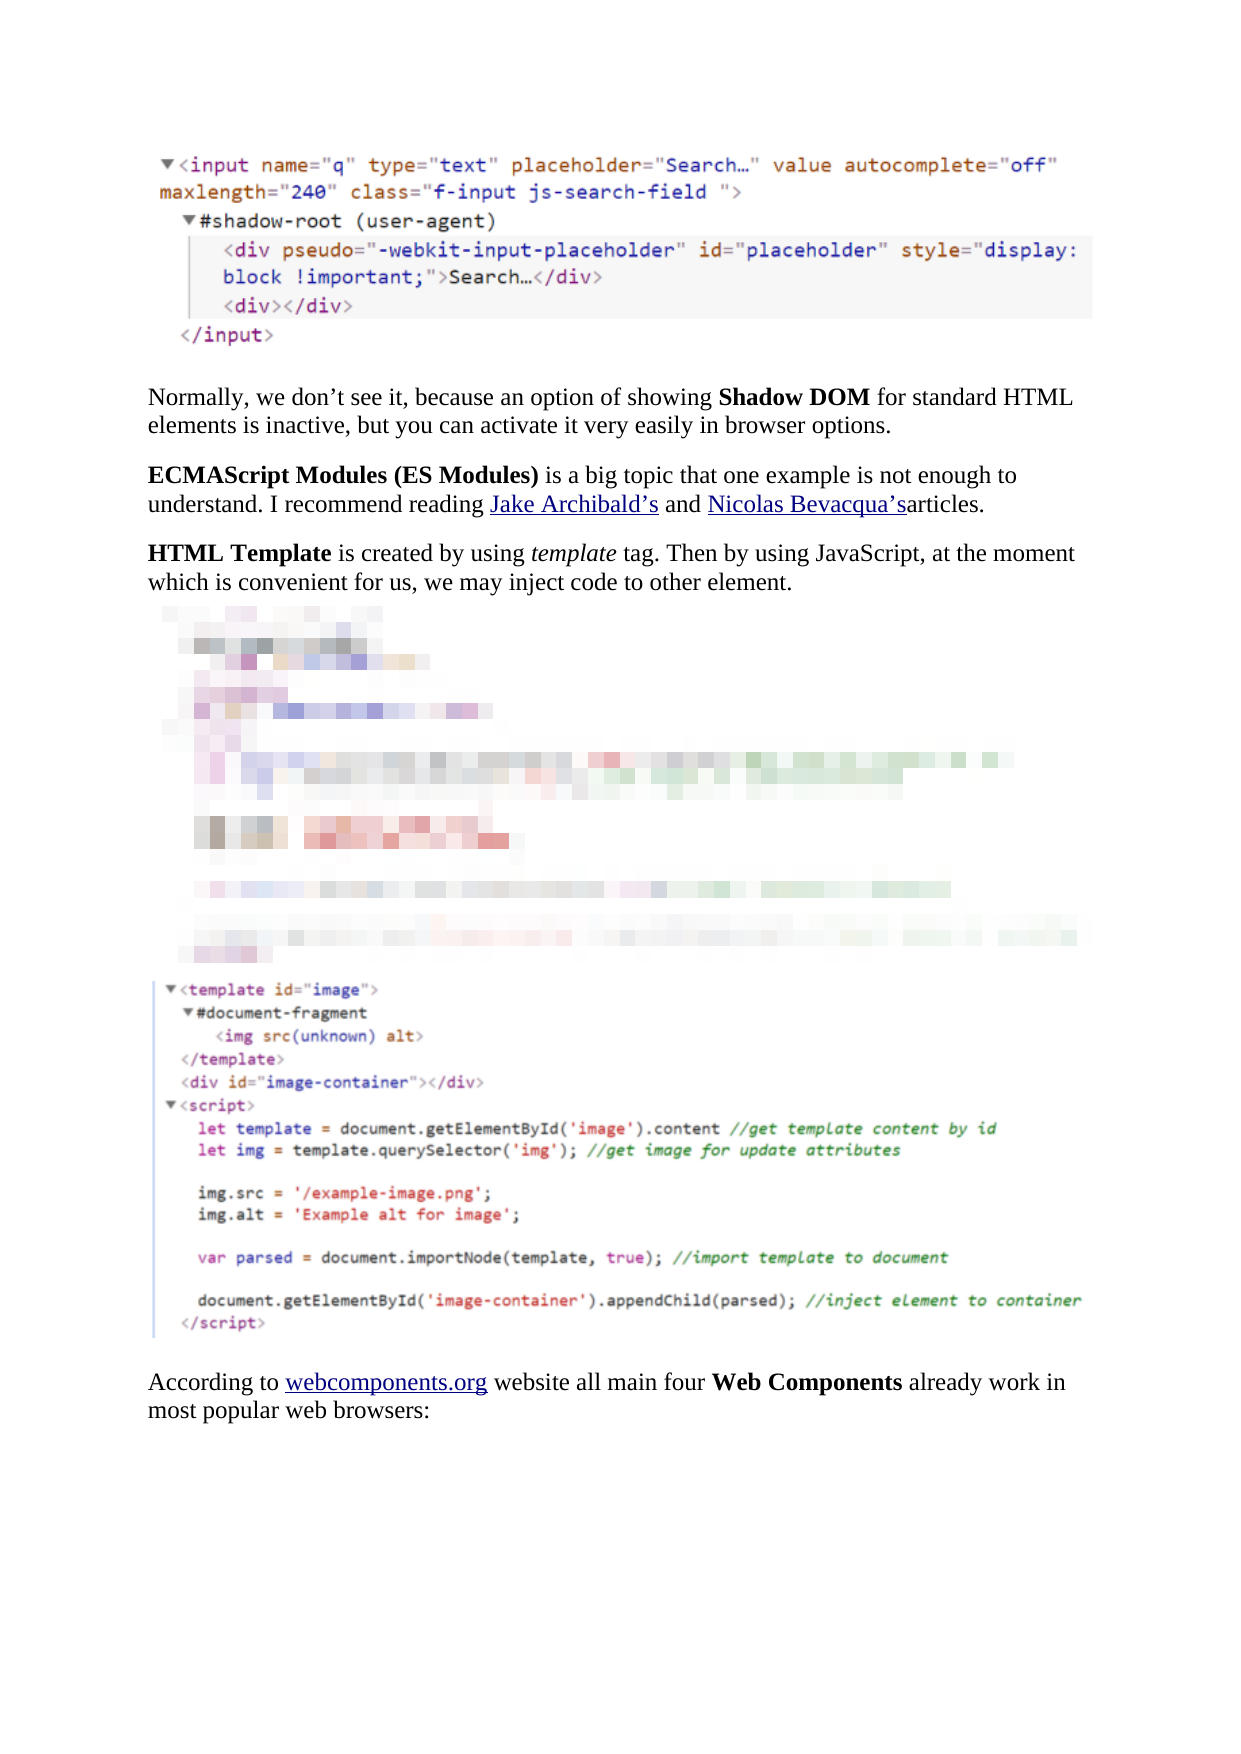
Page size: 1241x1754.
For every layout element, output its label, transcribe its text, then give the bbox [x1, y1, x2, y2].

text Normally, we don’t see it, because an option of showing Shadow DOM for standard HTML elements is inactive, but you can activate it very easily in browser options. [148, 382, 1093, 439]
text According to webcomponents.org website all main four Web Components already work in most popular web browsers: [148, 1367, 1093, 1424]
text HTML Template is created by using template tag. Then by using JavaScript, at the moment which is convenient for us, we may inject code to other element. [148, 538, 1093, 596]
text ECMAScript Modules (ES Modules) is a big topic that one example is not enough to understand. I recommend reading Jake Archibald’s and Nicolas Bevacqua’sarticles. [148, 460, 1093, 518]
